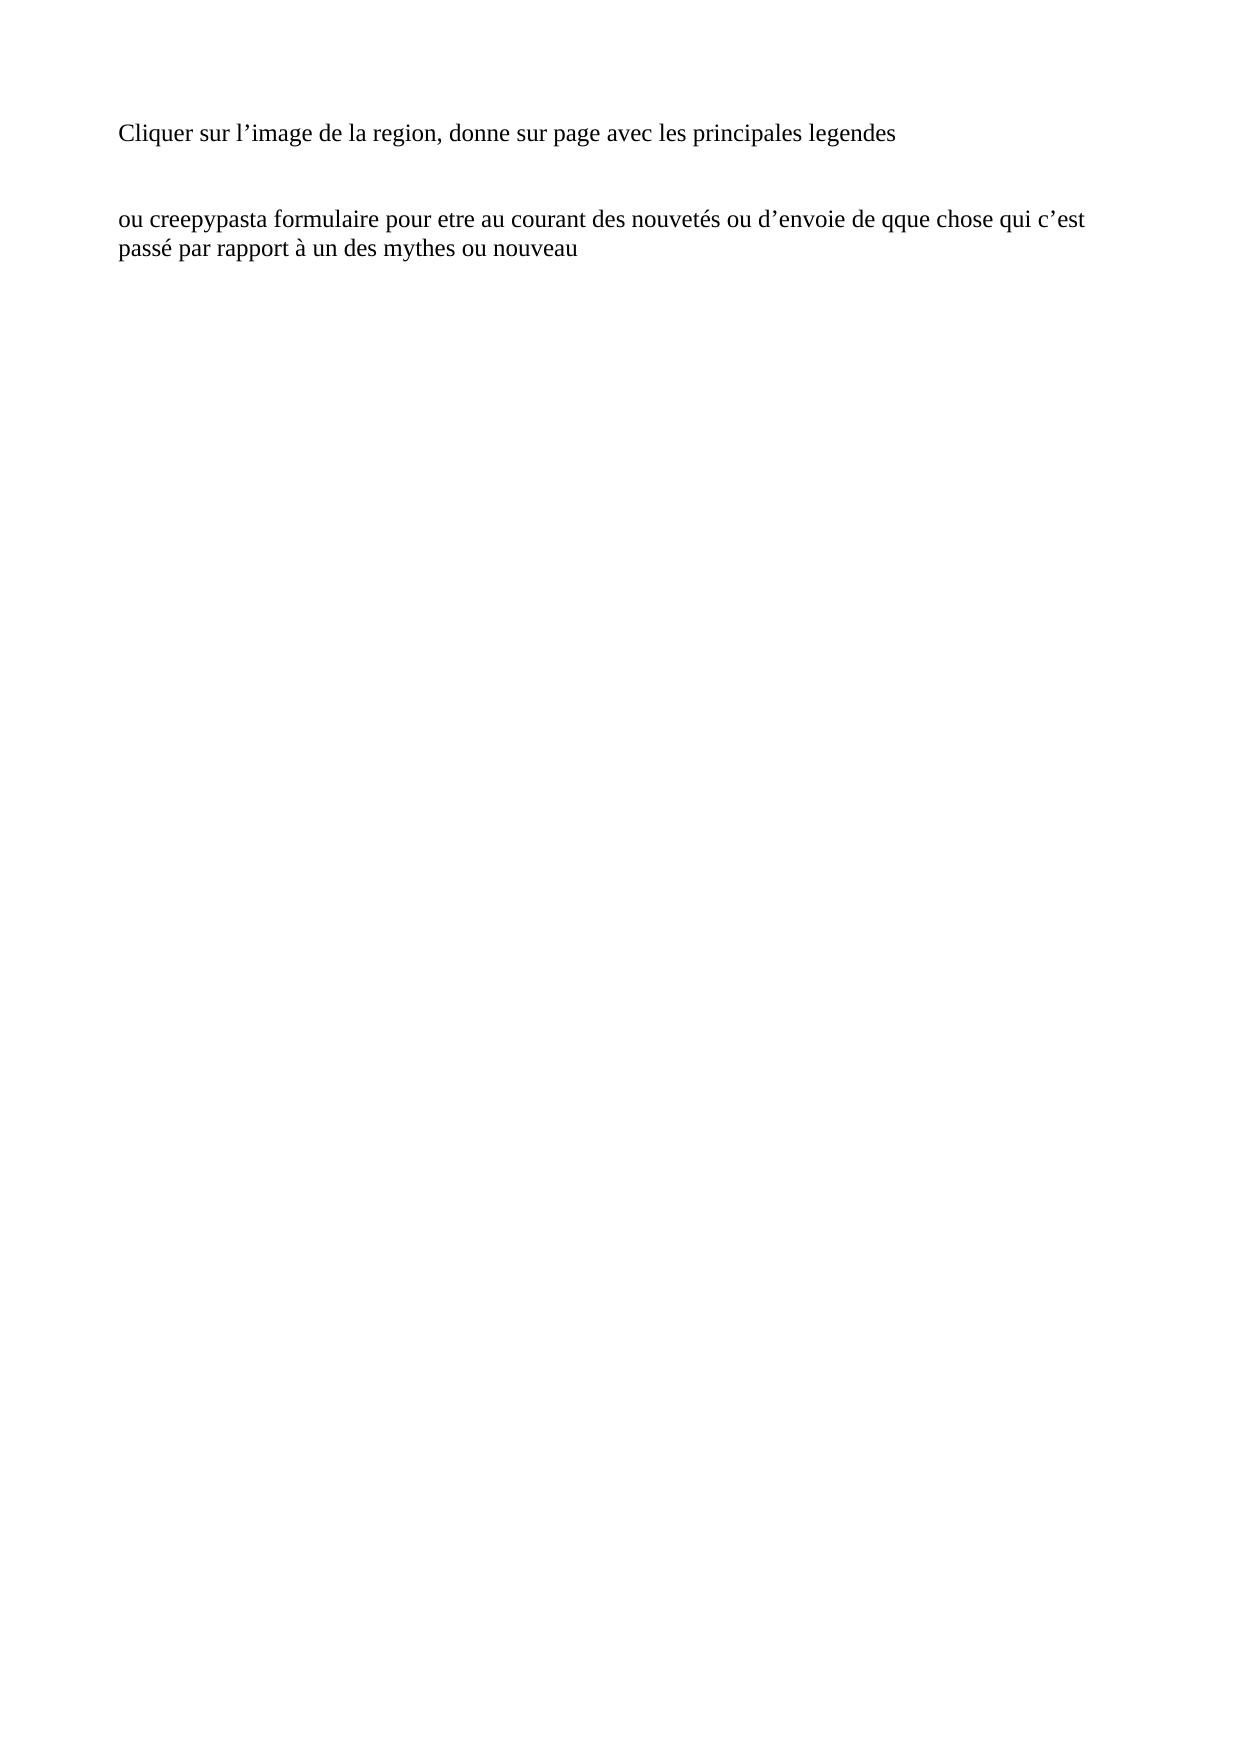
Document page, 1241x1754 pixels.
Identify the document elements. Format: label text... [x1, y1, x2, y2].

text ou creepypasta formulaire pour etre au courant des nouvetés ou d’envoie de qque chose qui c’est passé par rapport à un des mythes ou nouveau [118, 204, 1122, 262]
text Cliquer sur l’image de la region, donne sur page avec les principales legendes [118, 118, 1122, 147]
